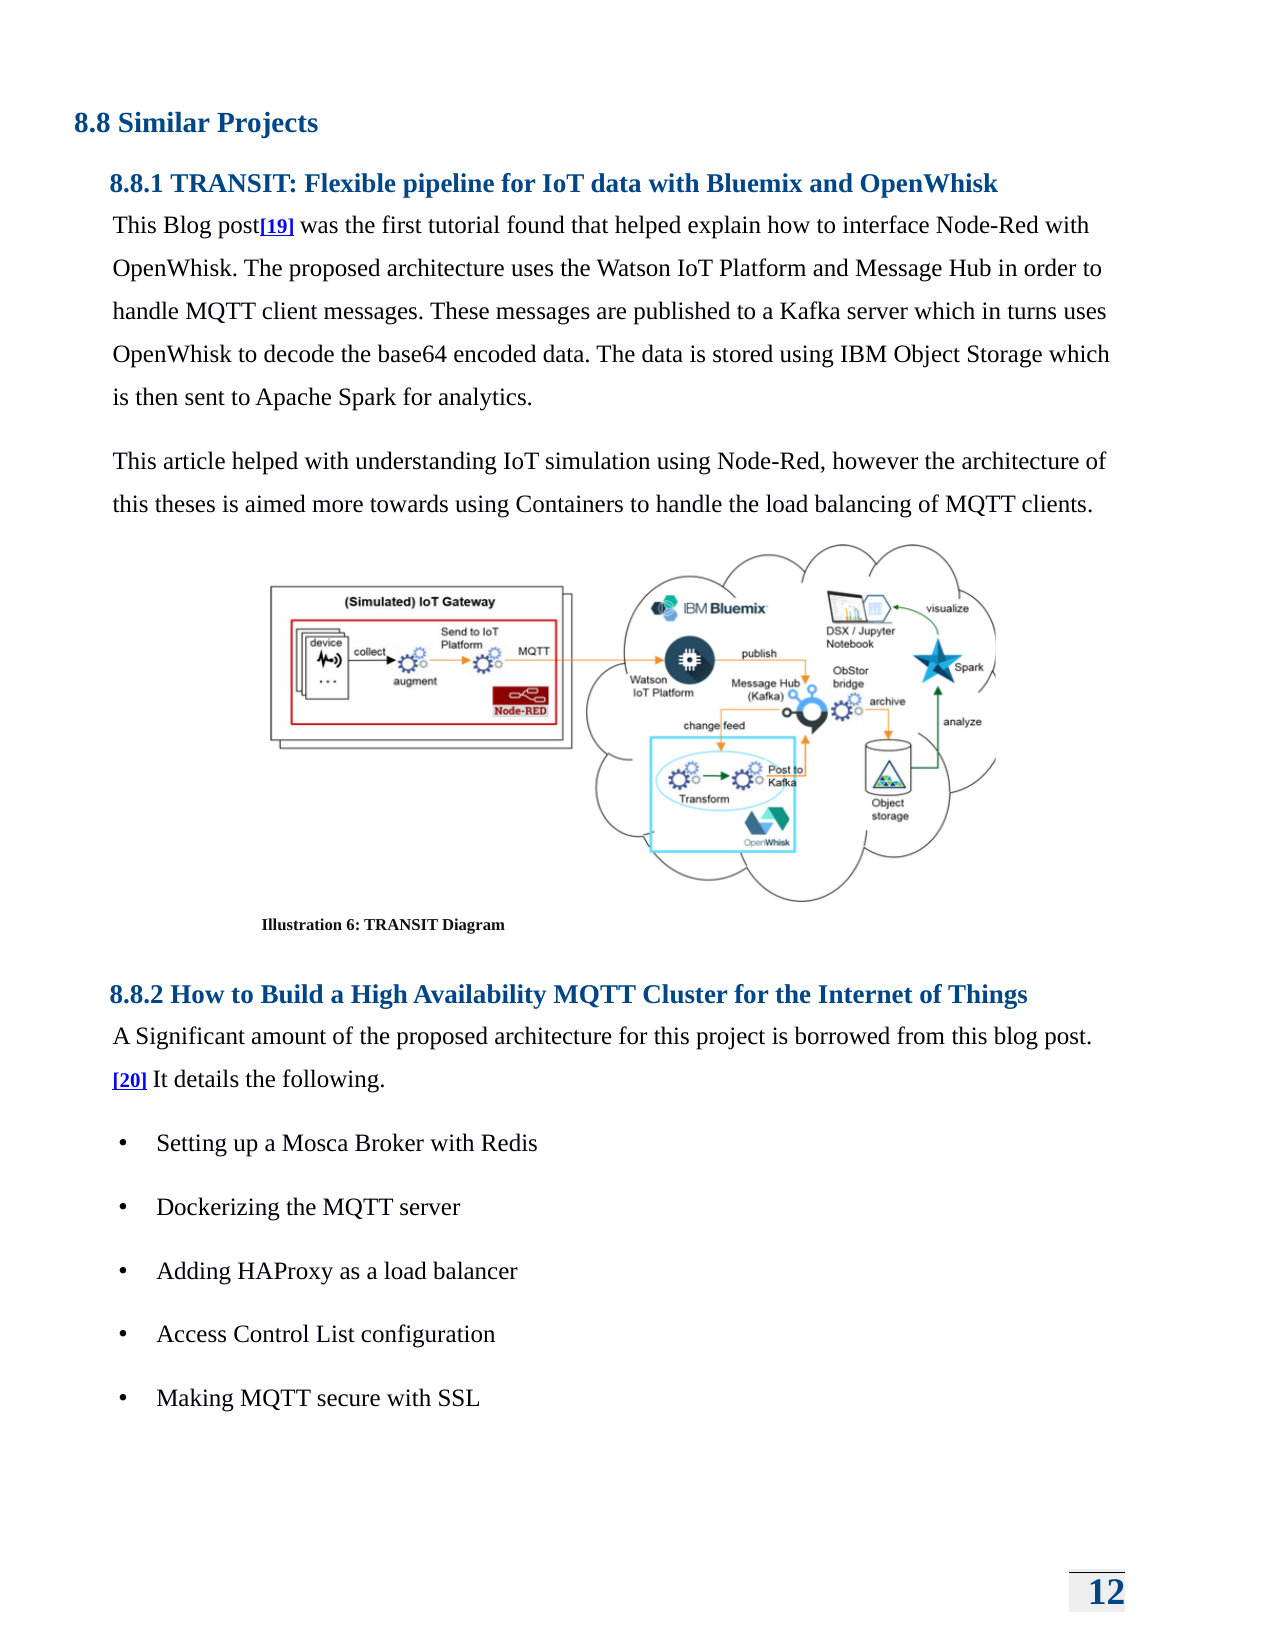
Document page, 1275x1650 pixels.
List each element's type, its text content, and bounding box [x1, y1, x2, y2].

list Making MQTT secure with SSL [118, 1383, 1125, 1412]
text This article helped with understanding IoT simulation using Node-Red, however the architecture of this theses is aimed more towards using Containers to handle the load balancing of MQTT clients. [112, 446, 1125, 518]
text This Blog post[19] was the first tutorial found that helped explain how to interface Node-Red with OpenWhisk. The proposed architecture uses the Watson IoT Platform and Message Hub in order to handle MQTT client messages. These messages are published to a Kafka server which in turns uses OpenWhisk to decode the base64 encoded data. The data is stored using IBM Object Storage which is then sent to Apache Spark for analytics. [112, 210, 1125, 411]
subtitle 8.8.2 How to Build a High Availability MQTT Cluster for the Internet of Things [109, 978, 1125, 1009]
subtitle 8.8.1 TRANSIT: Flexible pipeline for IoT data with Bluemix and OpenWhisk [109, 167, 1125, 198]
list Access Control List configuration [118, 1319, 1125, 1348]
text Illustration 6: TRANSIT Diagram [261, 905, 996, 934]
picture [261, 539, 996, 905]
list Dockerizing the MQTT server [118, 1192, 1125, 1221]
subtitle 8.8 Similar Projects [74, 105, 1125, 138]
list Setting up a Mosca Broker with Redis [118, 1128, 1125, 1157]
list Adding HAProxy as a load balancer [118, 1256, 1125, 1284]
text A Significant amount of the proposed architecture for this project is borrowed from this blog post.[20] It details the following. [112, 1021, 1125, 1093]
